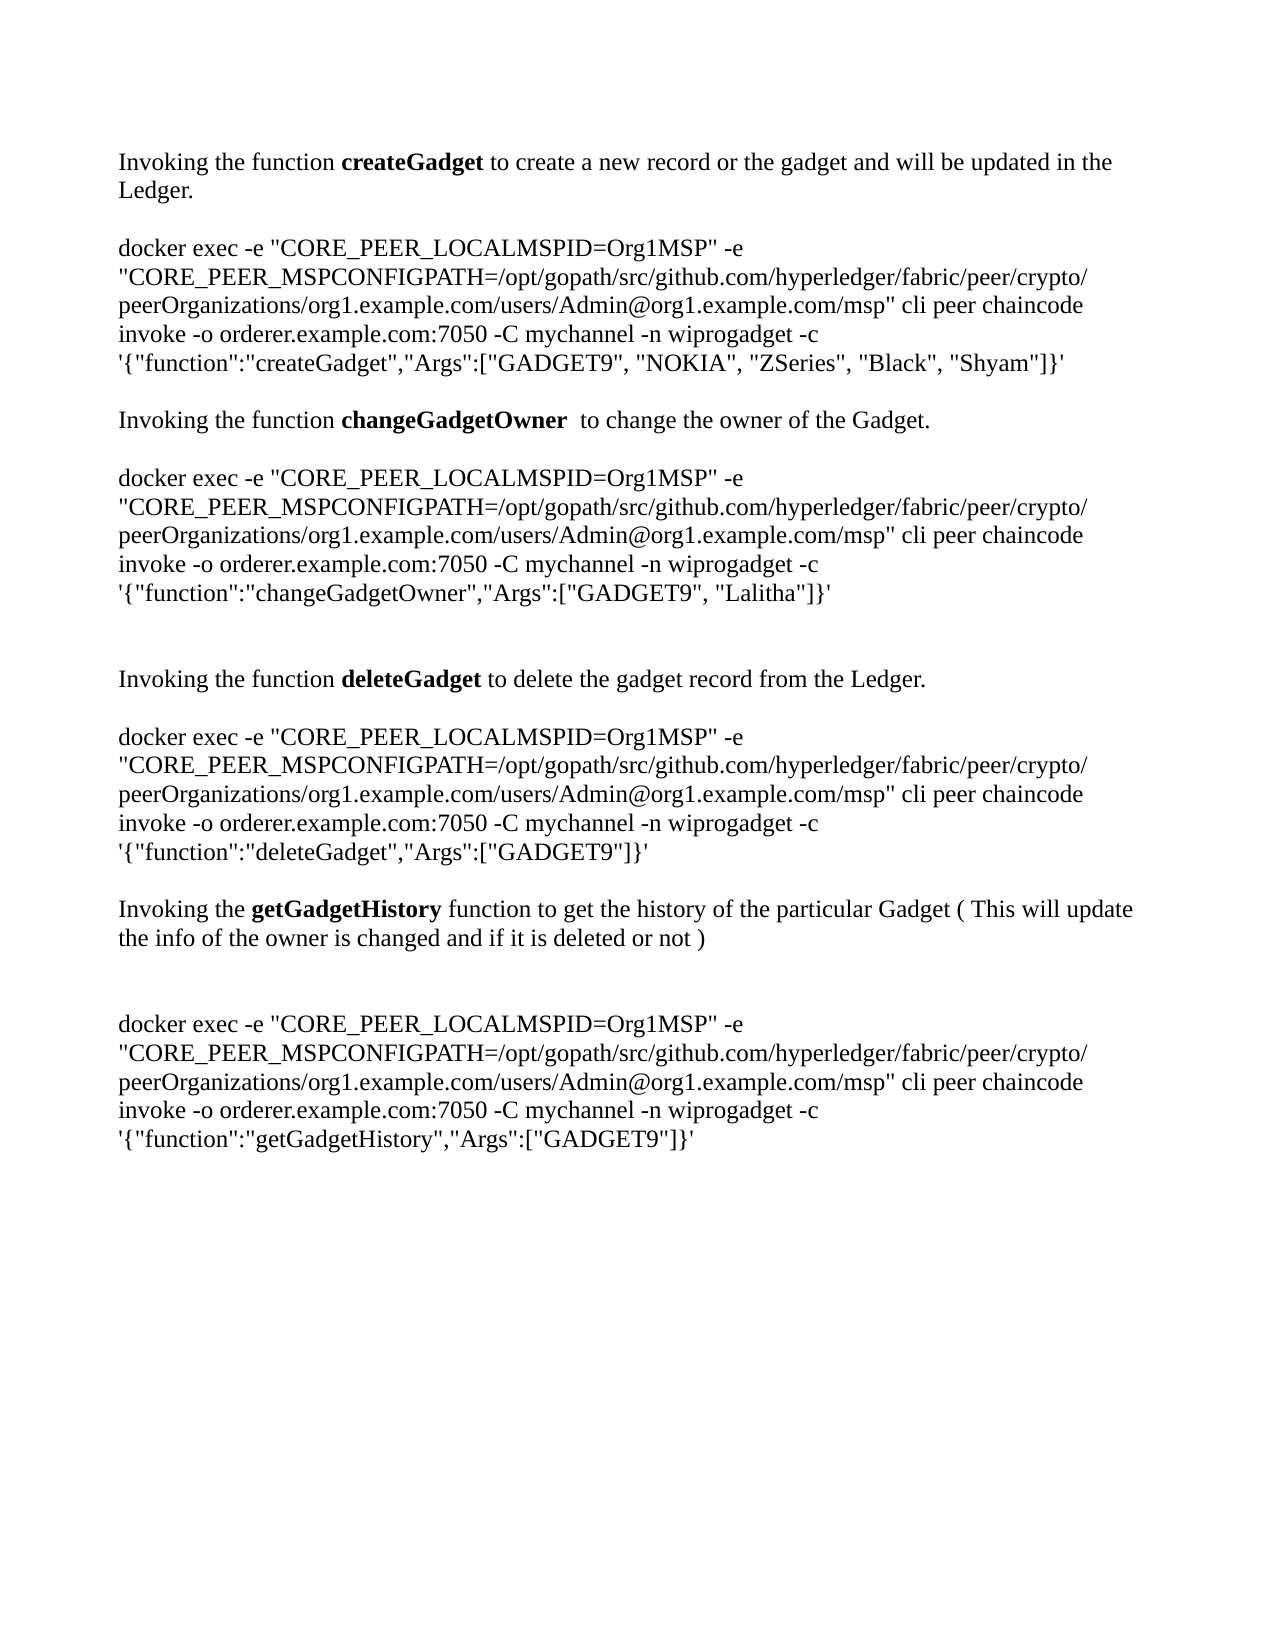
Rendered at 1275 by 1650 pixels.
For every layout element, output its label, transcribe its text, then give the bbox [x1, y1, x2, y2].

text Invoking the function changeGadgetOwner to change the owner of the Gadget. [118, 406, 1157, 434]
text docker exec -e "CORE_PEER_LOCALMSPID=Org1MSP" -e "CORE_PEER_MSPCONFIGPATH=/opt/gopath/src/github.com/hyperledger/fabric/peer/crypto/peerOrganizations/org1.example.com/users/Admin@org1.example.com/msp" cli peer chaincode invoke -o orderer.example.com:7050 -C mychannel -n wiprogadget -c '{"function":"createGadget","Args":["GADGET9", "NOKIA", "ZSeries", "Black", "Shyam"]}' [118, 233, 1157, 377]
text docker exec -e "CORE_PEER_LOCALMSPID=Org1MSP" -e "CORE_PEER_MSPCONFIGPATH=/opt/gopath/src/github.com/hyperledger/fabric/peer/crypto/peerOrganizations/org1.example.com/users/Admin@org1.example.com/msp" cli peer chaincode invoke -o orderer.example.com:7050 -C mychannel -n wiprogadget -c '{"function":"getGadgetHistory","Args":["GADGET9"]}' [118, 1009, 1157, 1153]
text Invoking the function deleteGadget to delete the gadget record from the Ledger. [118, 664, 1157, 693]
text docker exec -e "CORE_PEER_LOCALMSPID=Org1MSP" -e "CORE_PEER_MSPCONFIGPATH=/opt/gopath/src/github.com/hyperledger/fabric/peer/crypto/peerOrganizations/org1.example.com/users/Admin@org1.example.com/msp" cli peer chaincode invoke -o orderer.example.com:7050 -C mychannel -n wiprogadget -c '{"function":"deleteGadget","Args":["GADGET9"]}' [118, 722, 1157, 866]
text Invoking the getGadgetHistory function to get the history of the particular Gadget ( This will update the info of the owner is changed and if it is deleted or not ) [118, 894, 1157, 952]
text docker exec -e "CORE_PEER_LOCALMSPID=Org1MSP" -e "CORE_PEER_MSPCONFIGPATH=/opt/gopath/src/github.com/hyperledger/fabric/peer/crypto/peerOrganizations/org1.example.com/users/Admin@org1.example.com/msp" cli peer chaincode invoke -o orderer.example.com:7050 -C mychannel -n wiprogadget -c '{"function":"changeGadgetOwner","Args":["GADGET9", "Lalitha"]}' [118, 463, 1157, 607]
text Invoking the function createGadget to create a new record or the gadget and will be updated in the Ledger. [118, 147, 1157, 204]
